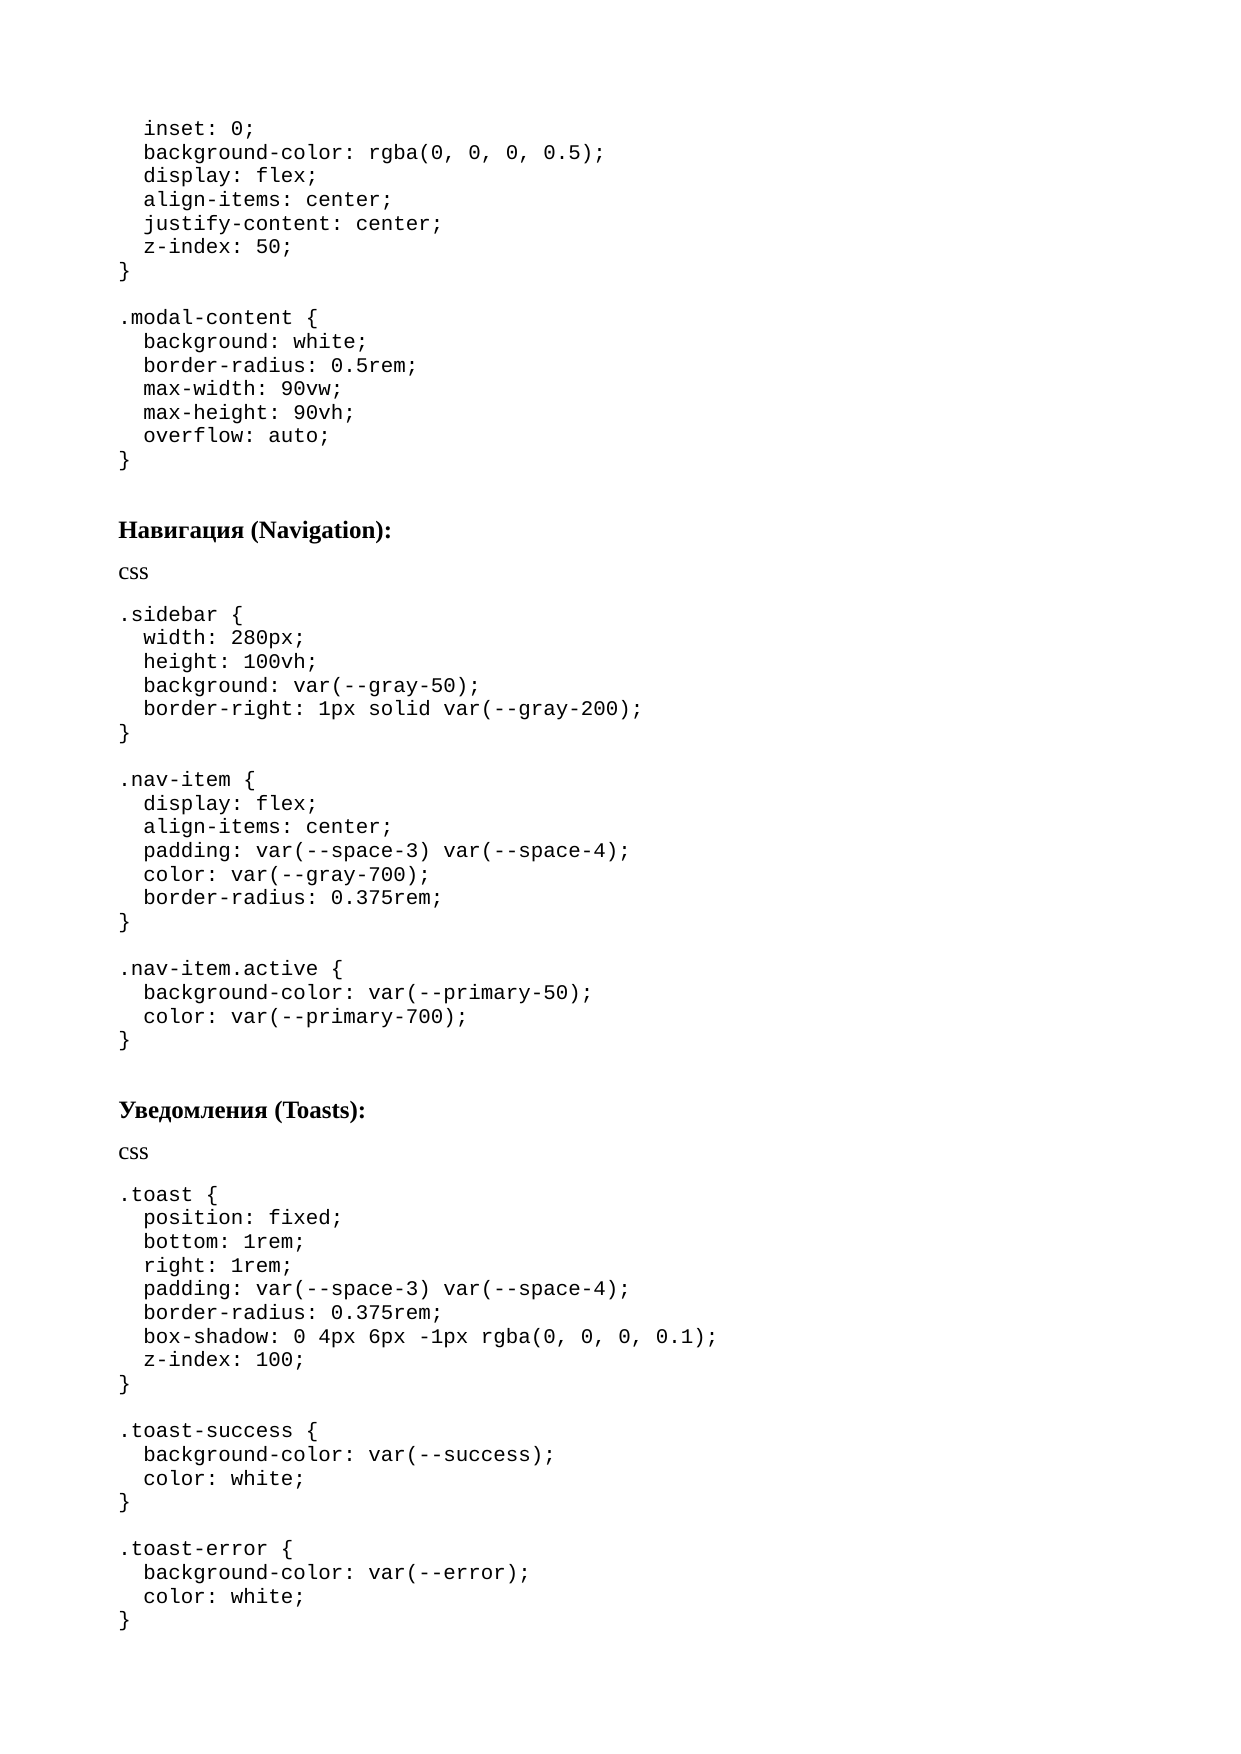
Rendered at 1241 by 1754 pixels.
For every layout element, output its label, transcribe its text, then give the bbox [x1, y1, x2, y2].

text padding: var(--space-3) var(--space-4); [118, 1278, 1122, 1302]
subtitle Уведомления (Toasts): [118, 1095, 1122, 1124]
text max-height: 90vh; [118, 402, 1122, 426]
text position: fixed; [118, 1207, 1122, 1231]
text .nav-item { [118, 769, 1122, 793]
text background: white; [118, 331, 1122, 354]
text color: var(--gray-700); [118, 864, 1122, 887]
text display: flex; [118, 793, 1122, 816]
text align-items: center; [118, 816, 1122, 840]
text .toast-success { [118, 1420, 1122, 1444]
text box-shadow: 0 4px 6px -1px rgba(0, 0, 0, 0.1); [118, 1326, 1122, 1349]
text border-radius: 0.375rem; [118, 1302, 1122, 1326]
text max-width: 90vw; [118, 378, 1122, 402]
text z-index: 50; [118, 236, 1122, 260]
text color: white; [118, 1586, 1122, 1609]
text } [118, 260, 1122, 284]
text align-items: center; [118, 189, 1122, 213]
text css [118, 1136, 1122, 1165]
text width: 280px; [118, 627, 1122, 651]
text background: var(--gray-50); [118, 674, 1122, 698]
text overflow: auto; [118, 426, 1122, 449]
text right: 1rem; [118, 1255, 1122, 1278]
text inset: 0; [118, 118, 1122, 142]
text display: flex; [118, 165, 1122, 189]
text } [118, 449, 1122, 473]
text .sidebar { [118, 604, 1122, 627]
text color: var(--primary-700); [118, 1006, 1122, 1029]
text background-color: rgba(0, 0, 0, 0.5); [118, 142, 1122, 165]
text border-right: 1px solid var(--gray-200); [118, 698, 1122, 722]
text border-radius: 0.375rem; [118, 887, 1122, 911]
text .toast { [118, 1184, 1122, 1207]
text } [118, 1491, 1122, 1515]
text background-color: var(--success); [118, 1444, 1122, 1467]
text padding: var(--space-3) var(--space-4); [118, 840, 1122, 864]
text bottom: 1rem; [118, 1231, 1122, 1255]
text } [118, 1373, 1122, 1397]
text } [118, 1609, 1122, 1633]
text .modal-content { [118, 307, 1122, 331]
text height: 100vh; [118, 651, 1122, 674]
text background-color: var(--error); [118, 1562, 1122, 1586]
text justify-content: center; [118, 213, 1122, 236]
text .toast-error { [118, 1538, 1122, 1562]
text } [118, 911, 1122, 935]
text z-index: 100; [118, 1349, 1122, 1373]
text } [118, 1029, 1122, 1053]
text border-radius: 0.5rem; [118, 354, 1122, 378]
subtitle Навигация (Navigation): [118, 515, 1122, 543]
text css [118, 556, 1122, 585]
text } [118, 722, 1122, 746]
text .nav-item.active { [118, 958, 1122, 982]
text background-color: var(--primary-50); [118, 982, 1122, 1006]
text color: white; [118, 1467, 1122, 1491]
